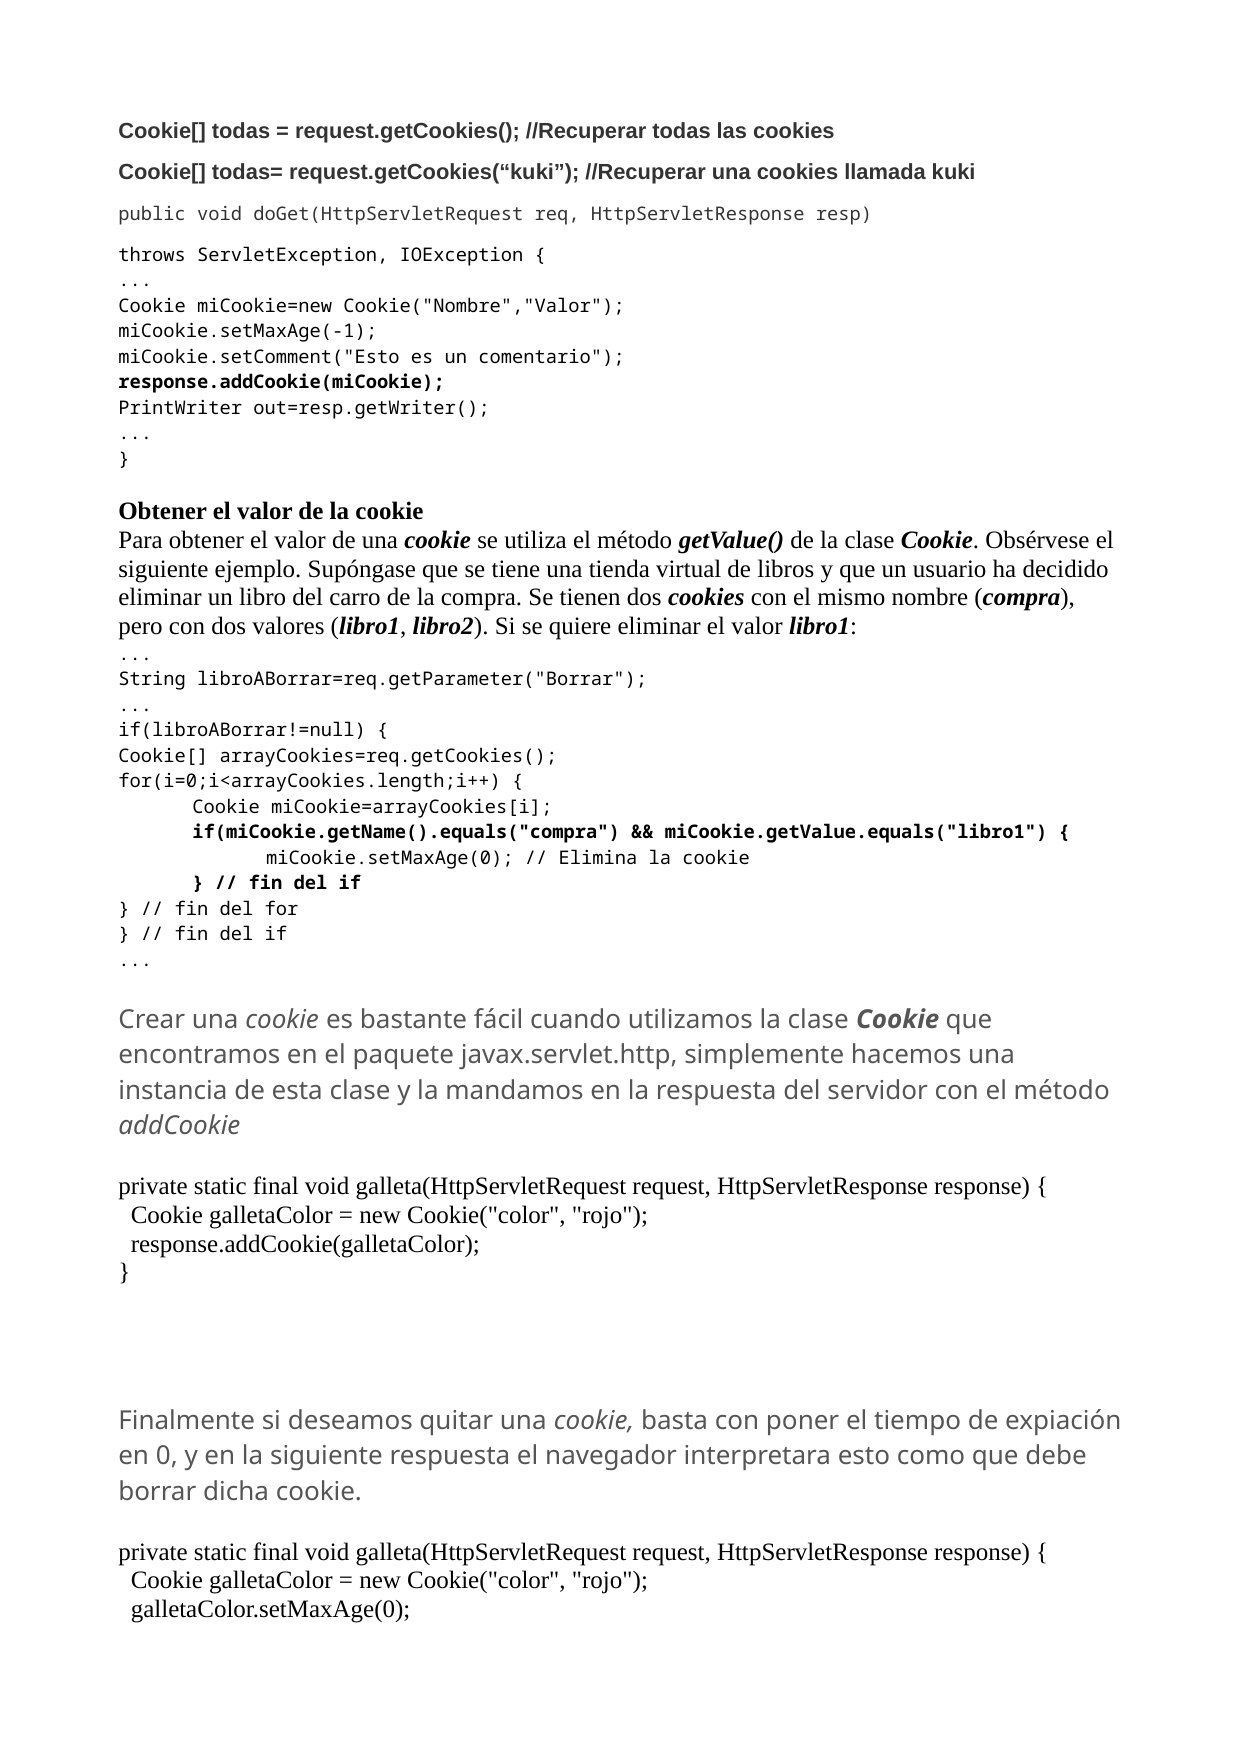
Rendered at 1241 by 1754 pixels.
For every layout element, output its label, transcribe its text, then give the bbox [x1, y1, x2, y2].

text ... [118, 266, 1122, 292]
text String libroABorrar=req.getParameter("Borrar"); [118, 665, 1122, 691]
text Finalmente si deseamos quitar una cookie, basta con poner el tiempo de expiación en 0, y en la siguiente respuesta el navegador interpretara esto como que debe borrar dicha cookie. [118, 1401, 1122, 1508]
text siguiente ejemplo. Supóngase que se tiene una tienda virtual de libros y que un usuario ha decidido [118, 554, 1122, 582]
text for(i=0;i<arrayCookies.length;i++) { [118, 767, 1122, 793]
text galletaColor.setMaxAge(0); [118, 1594, 1122, 1623]
text pero con dos valores (libro1, libro2). Si se quiere eliminar el valor libro1: [118, 611, 1122, 640]
text Obtener el valor de la cookie [118, 496, 1122, 525]
text private static final void galleta(HttpServletRequest request, HttpServletResponse response) { [118, 1171, 1122, 1200]
text if(miCookie.getName().equals("compra") && miCookie.getValue.equals("libro1") { [118, 818, 1122, 844]
text response.addCookie(miCookie); [118, 368, 1122, 394]
text Cookie[] todas= request.getCookies(“kuki”); //Recuperar una cookies llamada kuki [118, 159, 1122, 184]
text Cookie miCookie=new Cookie("Nombre","Valor"); [118, 292, 1122, 317]
text private static final void galleta(HttpServletRequest request, HttpServletResponse response) { [118, 1537, 1122, 1565]
text Cookie galletaColor = new Cookie("color", "rojo"); [118, 1200, 1122, 1229]
text ... [118, 640, 1122, 665]
text Cookie[] arrayCookies=req.getCookies(); [118, 742, 1122, 767]
text Para obtener el valor de una cookie se utiliza el método getValue() de la clase Cookie. Obsérvese el [118, 525, 1122, 554]
text } // fin del if [118, 921, 1122, 946]
text response.addCookie(galletaColor); [118, 1229, 1122, 1257]
text } // fin del if [118, 869, 1122, 895]
text } [118, 1257, 1122, 1286]
text if(libroABorrar!=null) { [118, 716, 1122, 742]
text throws ServletException, IOException { [118, 241, 1122, 266]
text Cookie[] todas = request.getCookies(); //Recuperar todas las cookies [118, 118, 1122, 143]
text Cookie galletaColor = new Cookie("color", "rojo"); [118, 1565, 1122, 1594]
text public void doGet(HttpServletRequest req, HttpServletResponse resp) [118, 200, 1122, 225]
text } // fin del for [118, 895, 1122, 921]
text PrintWriter out=resp.getWriter(); [118, 394, 1122, 419]
text Cookie miCookie=arrayCookies[i]; [118, 793, 1122, 818]
text ... [118, 946, 1122, 972]
text eliminar un libro del carro de la compra. Se tienen dos cookies con el mismo nombre (compra), [118, 582, 1122, 611]
text ... [118, 691, 1122, 716]
text Crear una cookie es bastante fácil cuando utilizamos la clase Cookie que encontramos en el paquete javax.servlet.http, simplemente hacemos una instancia de esta clase y la mandamos en la respuesta del servidor con el método addCookie [118, 1000, 1122, 1142]
text } [118, 445, 1122, 471]
text miCookie.setMaxAge(-1); [118, 317, 1122, 343]
text ... [118, 419, 1122, 445]
text miCookie.setMaxAge(0); // Elimina la cookie [118, 844, 1122, 869]
text miCookie.setComment("Esto es un comentario"); [118, 343, 1122, 368]
